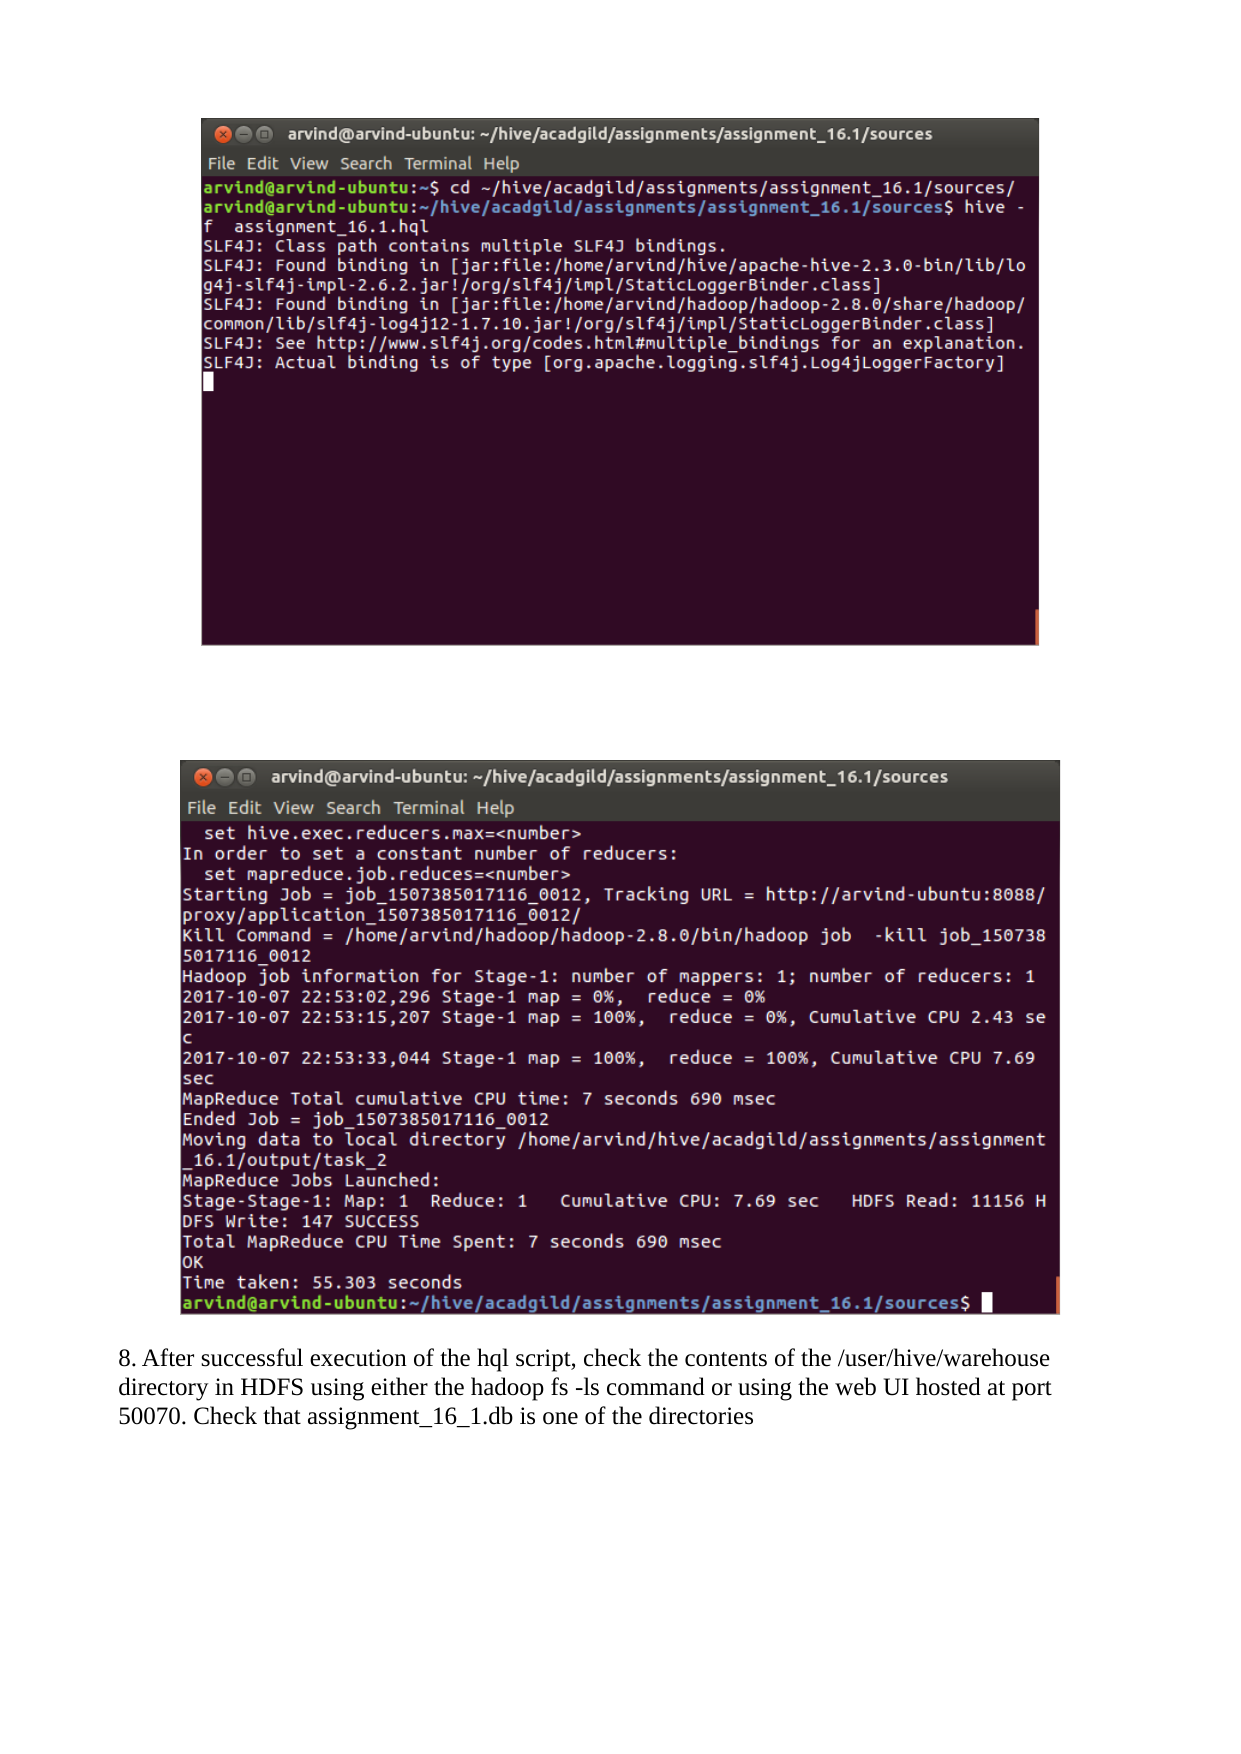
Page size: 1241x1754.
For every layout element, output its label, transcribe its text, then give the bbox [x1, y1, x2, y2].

picture [201, 118, 1040, 646]
picture [180, 760, 1060, 1315]
text 8. After successful execution of the hql script, check the contents of the /user/hive/warehouse directory in HDFS using either the hadoop fs -ls command or using the web UI hosted at port 50070. Check that assignment_16_1.db is one of the directories [118, 1343, 1122, 1429]
